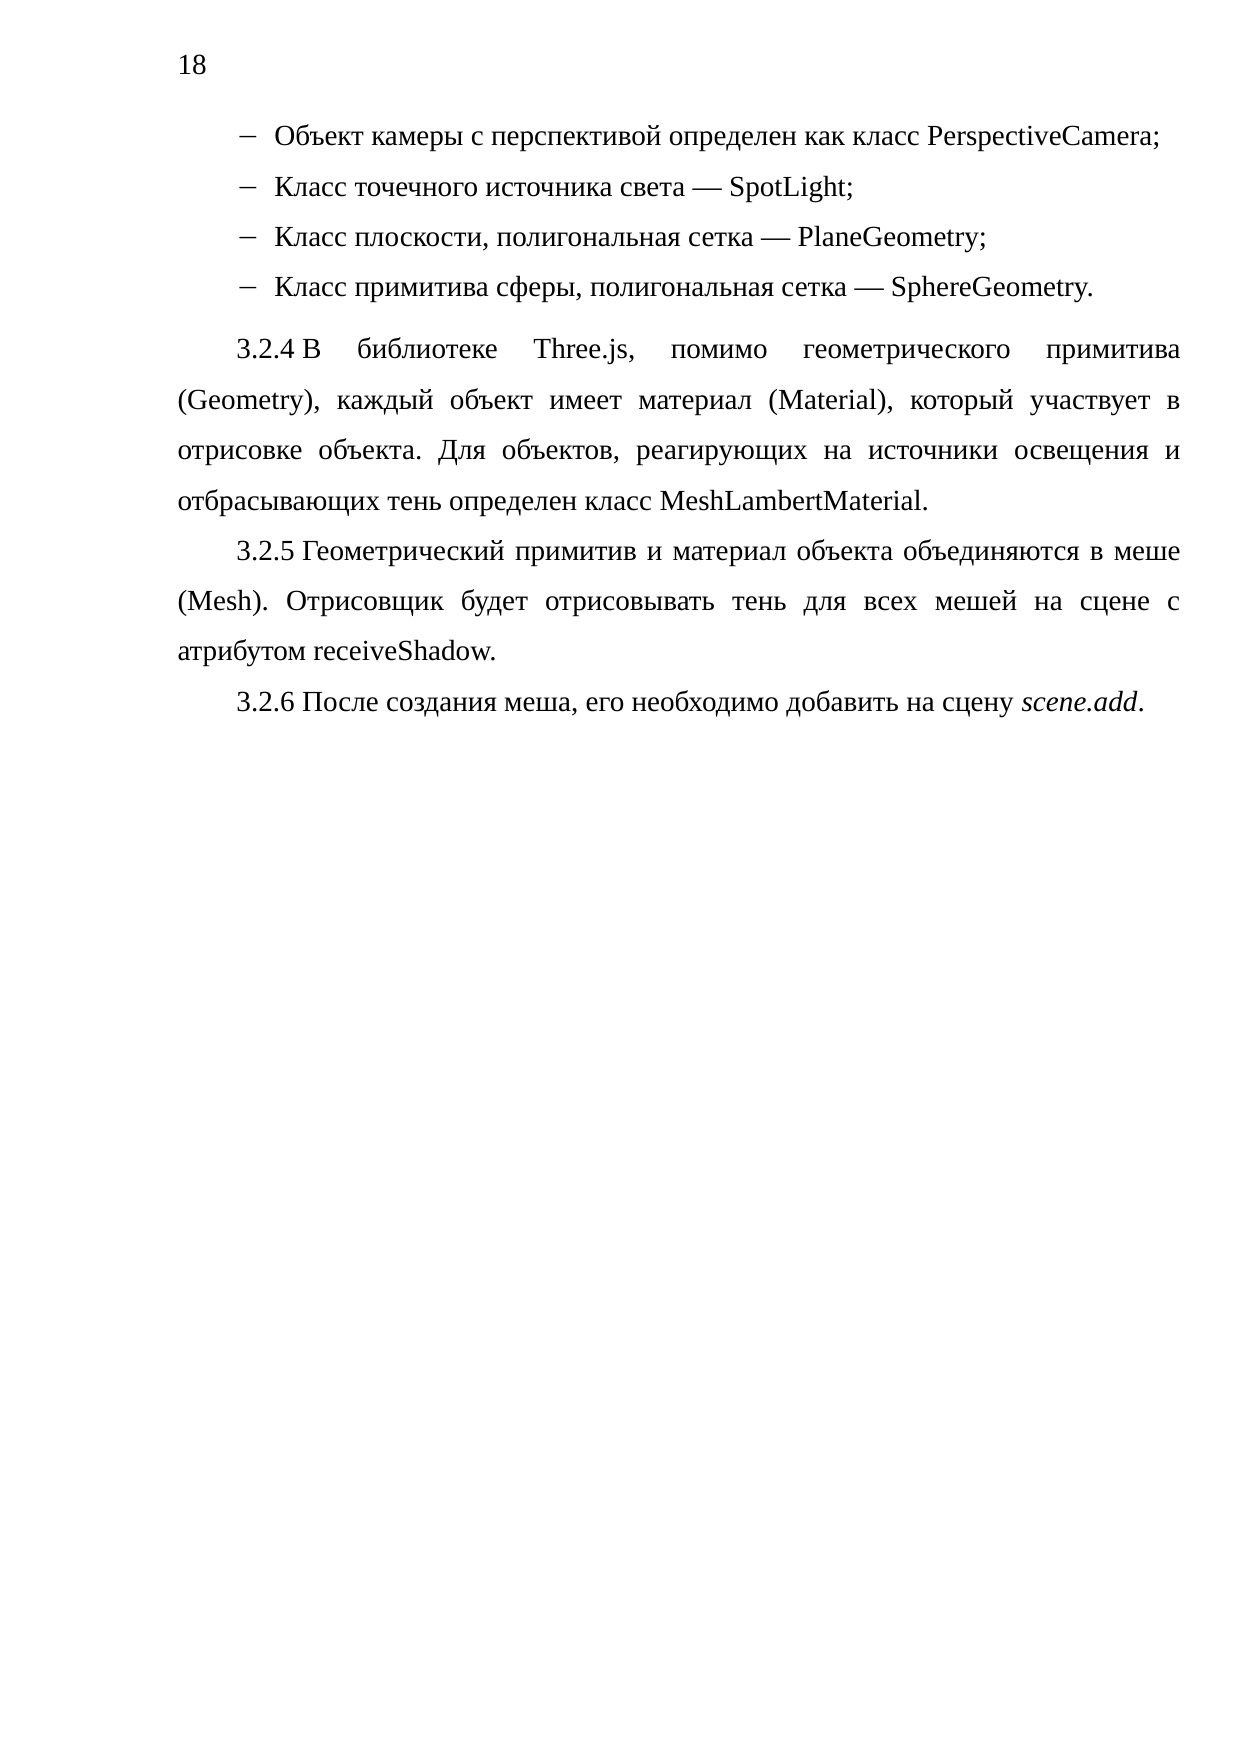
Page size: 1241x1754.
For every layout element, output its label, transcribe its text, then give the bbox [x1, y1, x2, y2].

list Объект камеры с перспективой определен как класс PerspectiveCamera; [177, 118, 1181, 152]
list Класс точечного источника света — SpotLight; [177, 169, 1181, 202]
list Геометрический примитив и материал объекта объединяются в меше (Mesh). Отрисовщик будет отрисовывать тень для всех мешей на сцене с атрибутом receiveShadow. [177, 533, 1181, 667]
list В библиотеке Three.js, помимо геометрического примитива (Geometry), каждый объект имеет материал (Material), который участвует в отрисовке объекта. Для объектов, реагирующих на источники освещения и отбрасывающих тень определен класс MeshLambertMaterial. [177, 332, 1181, 516]
list Класс примитива сферы, полигональная сетка — SphereGeometry. [177, 269, 1181, 303]
list Класс плоскости, полигональная сетка — PlaneGeometry; [177, 219, 1181, 253]
list После создания меша, его необходимо добавить на сцену scene.add. [177, 684, 1181, 717]
